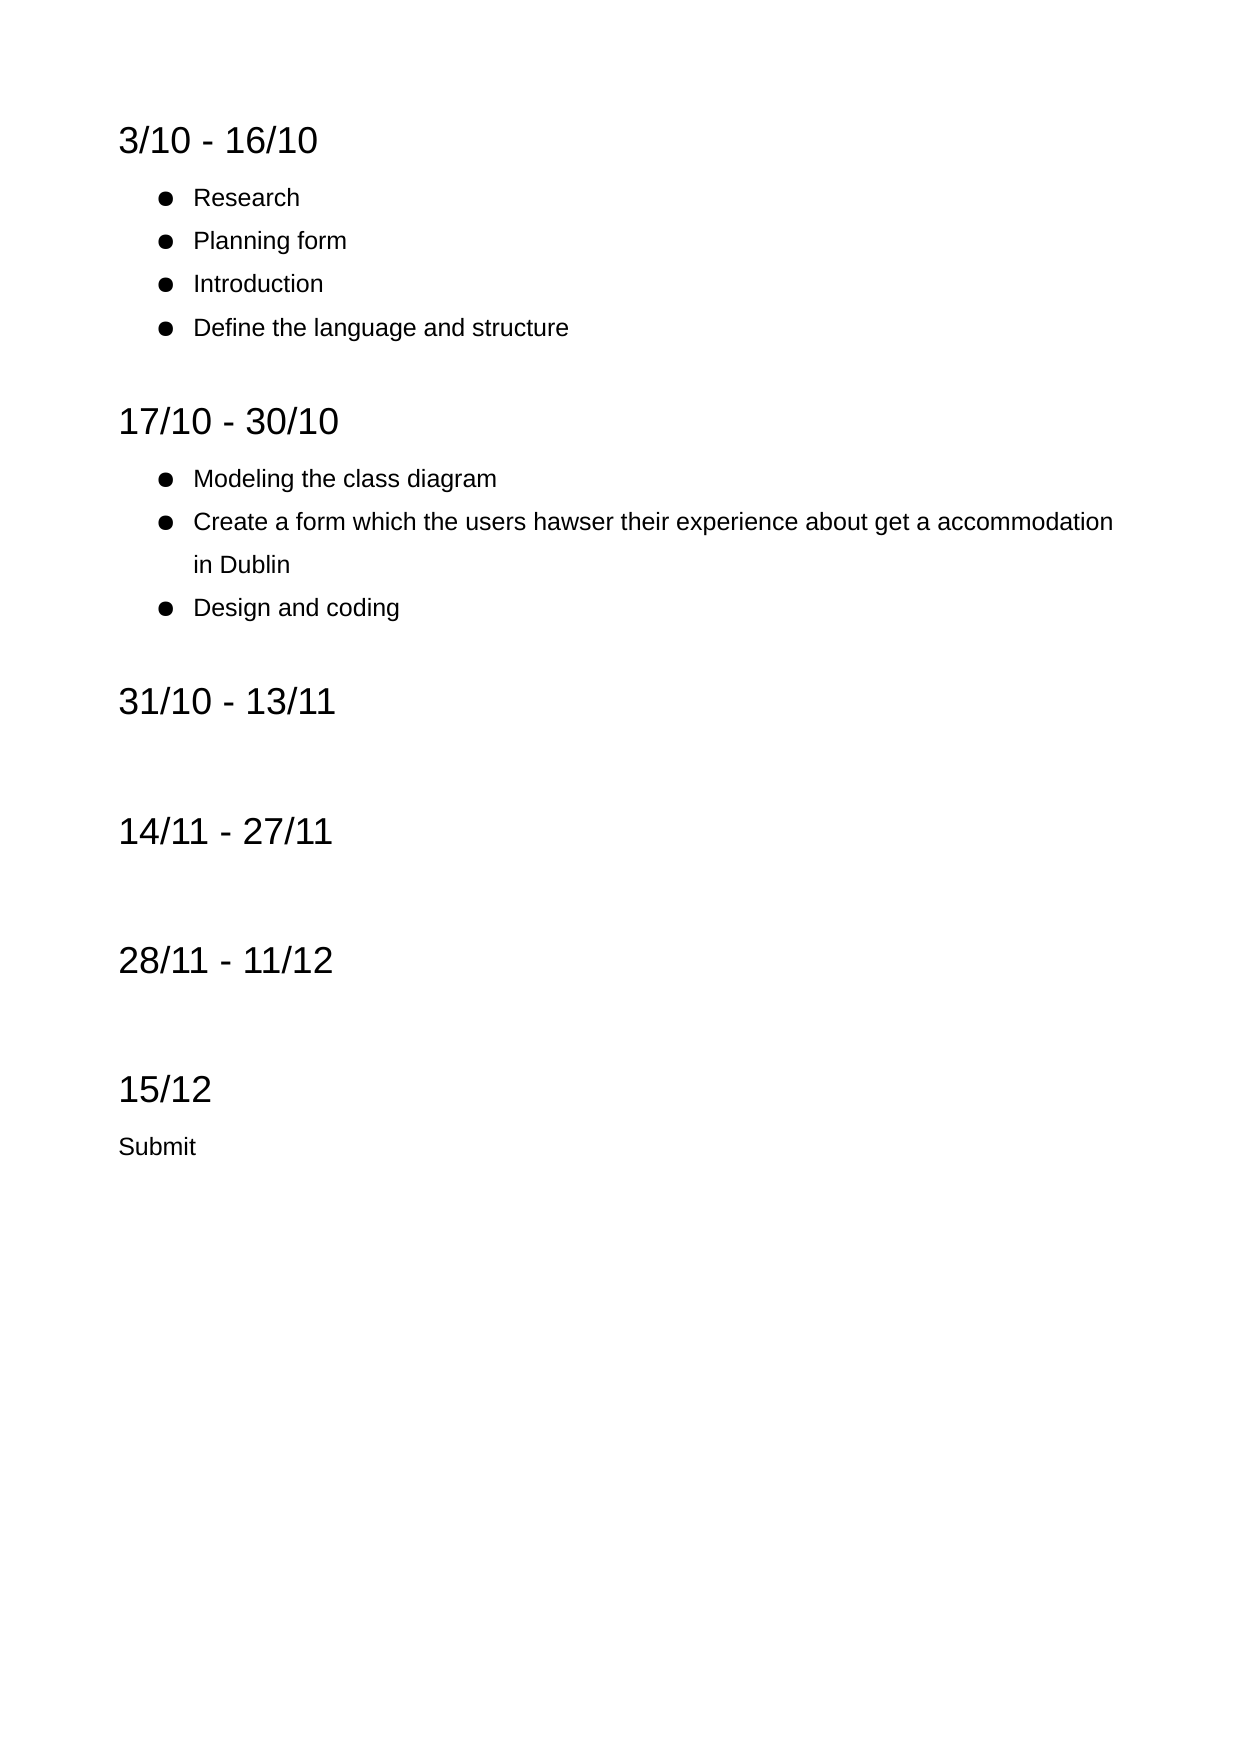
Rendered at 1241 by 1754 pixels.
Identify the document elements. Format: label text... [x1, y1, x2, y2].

text 31/10 - 13/11 [118, 679, 1122, 723]
list Research [156, 183, 1122, 212]
list Create a form which the users hawser their experience about get a accommodation in Dublin [156, 507, 1122, 579]
list Modeling the class diagram [156, 463, 1122, 492]
list Introduction [156, 269, 1122, 298]
list Planning form [156, 226, 1122, 255]
text Submit [118, 1132, 1122, 1161]
list Design and coding [156, 593, 1122, 622]
text 28/11 - 11/12 [118, 938, 1122, 981]
text 15/12 [118, 1068, 1122, 1111]
text 3/10 - 16/10 [118, 118, 1122, 161]
list Define the language and structure [156, 312, 1122, 341]
text 17/10 - 30/10 [118, 399, 1122, 442]
text 14/11 - 27/11 [118, 809, 1122, 852]
